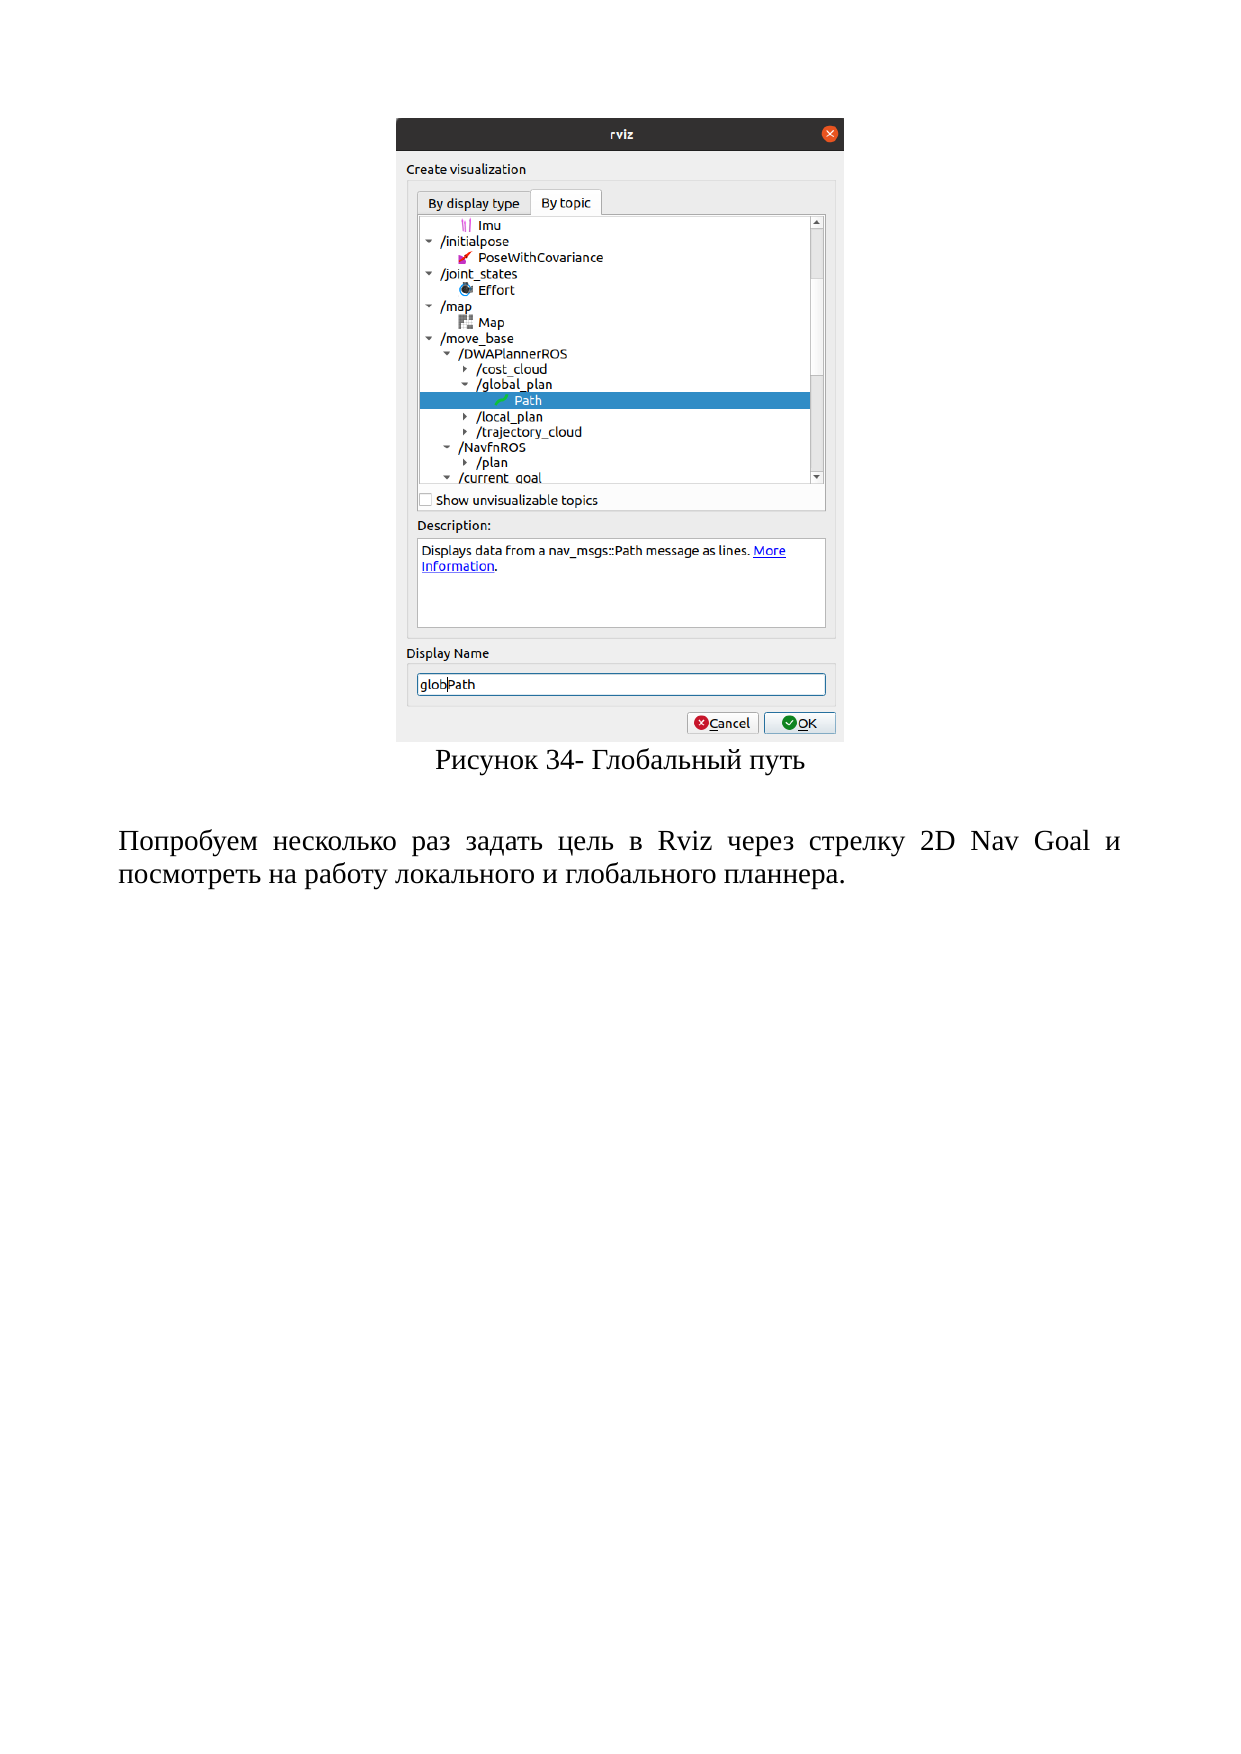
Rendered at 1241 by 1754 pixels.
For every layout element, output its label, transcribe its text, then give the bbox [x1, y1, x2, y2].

text Попробуем несколько раз задать цель в Rviz через стрелку 2D Nav Goal и посмотреть на работу локального и глобального планнера. [118, 823, 1122, 890]
text Рисунок 34- Глобальный путь [118, 118, 1122, 776]
picture [396, 118, 844, 742]
